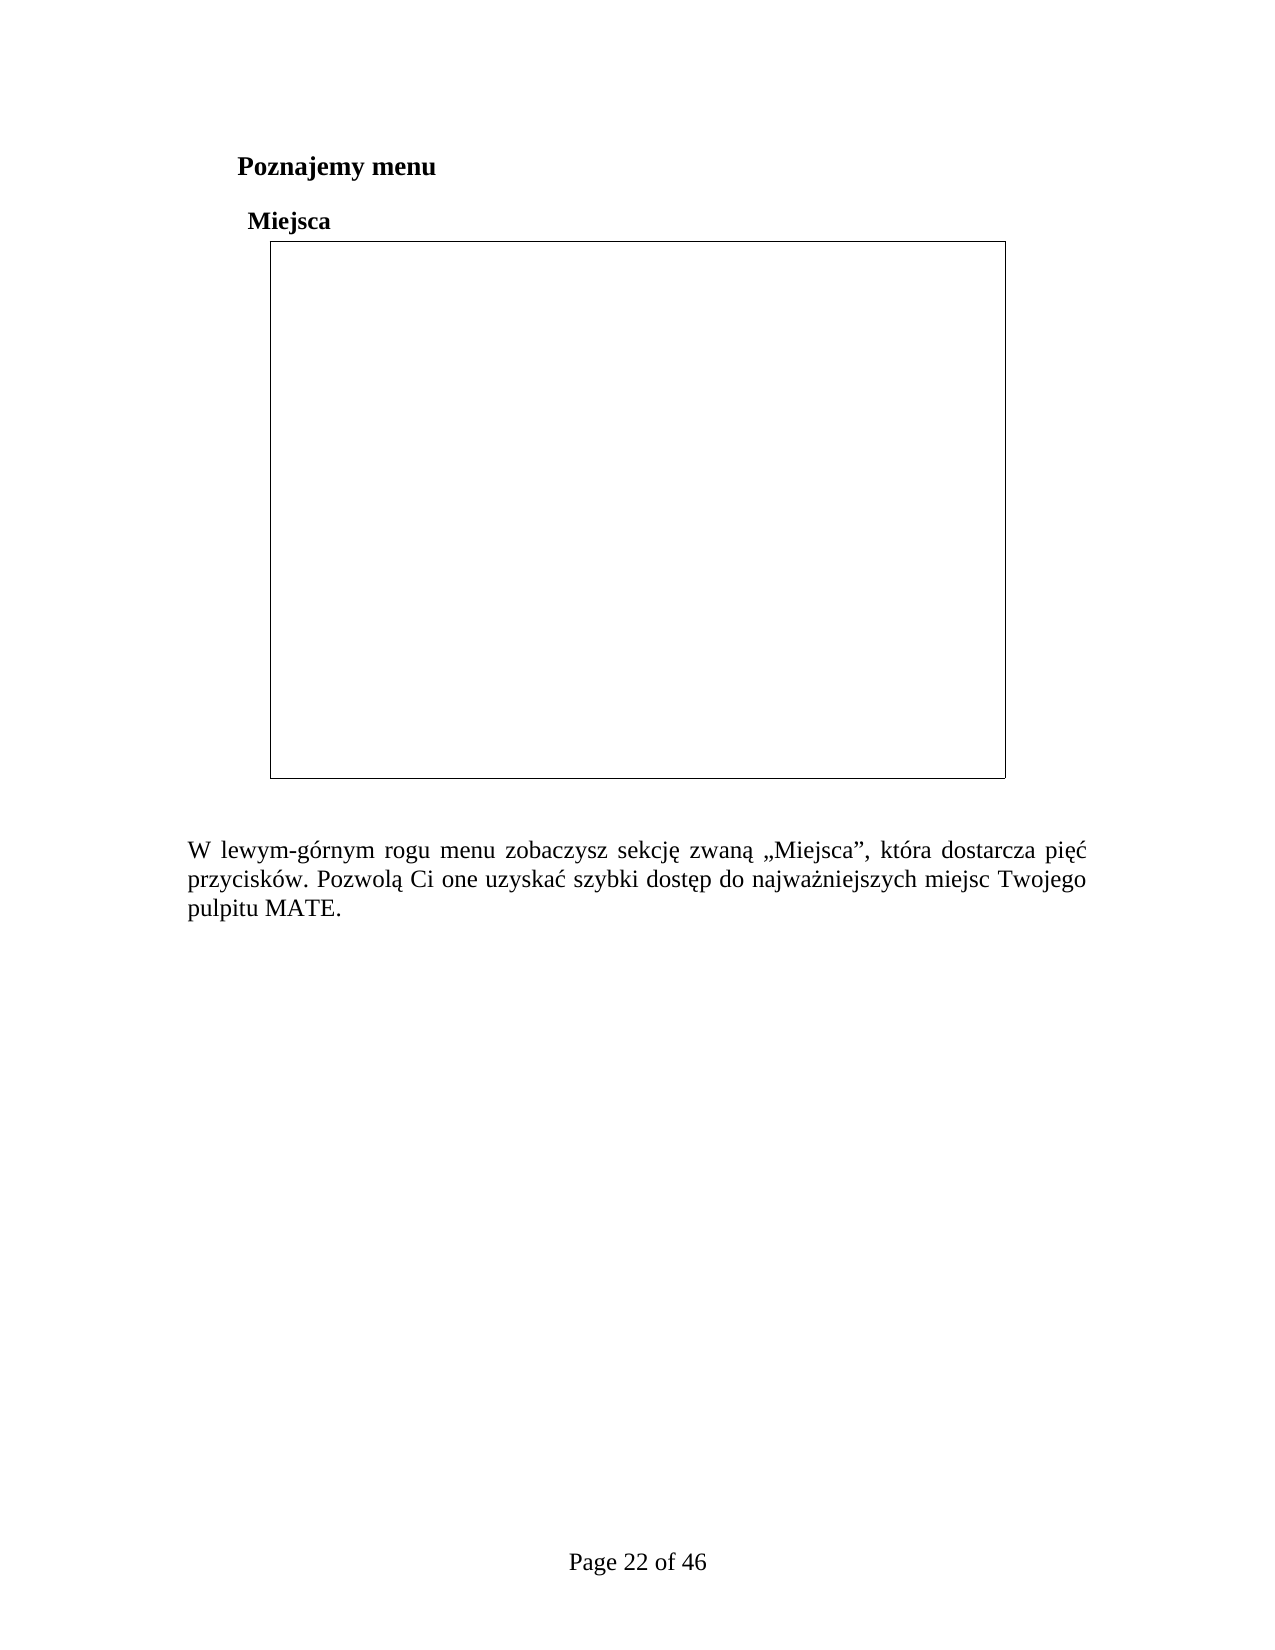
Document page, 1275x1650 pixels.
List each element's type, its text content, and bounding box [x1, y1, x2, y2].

text W lewym-górnym rogu menu zobaczysz sekcję zwaną „Miejsca”, która dostarcza pięć przycisków. Pozwolą Ci one uzyskać szybki dostęp do najważniejszych miejsc Twojego pulpitu MATE. [187, 835, 1087, 922]
subtitle Miejsca [187, 206, 1087, 235]
subtitle Poznajemy menu [187, 150, 1087, 181]
